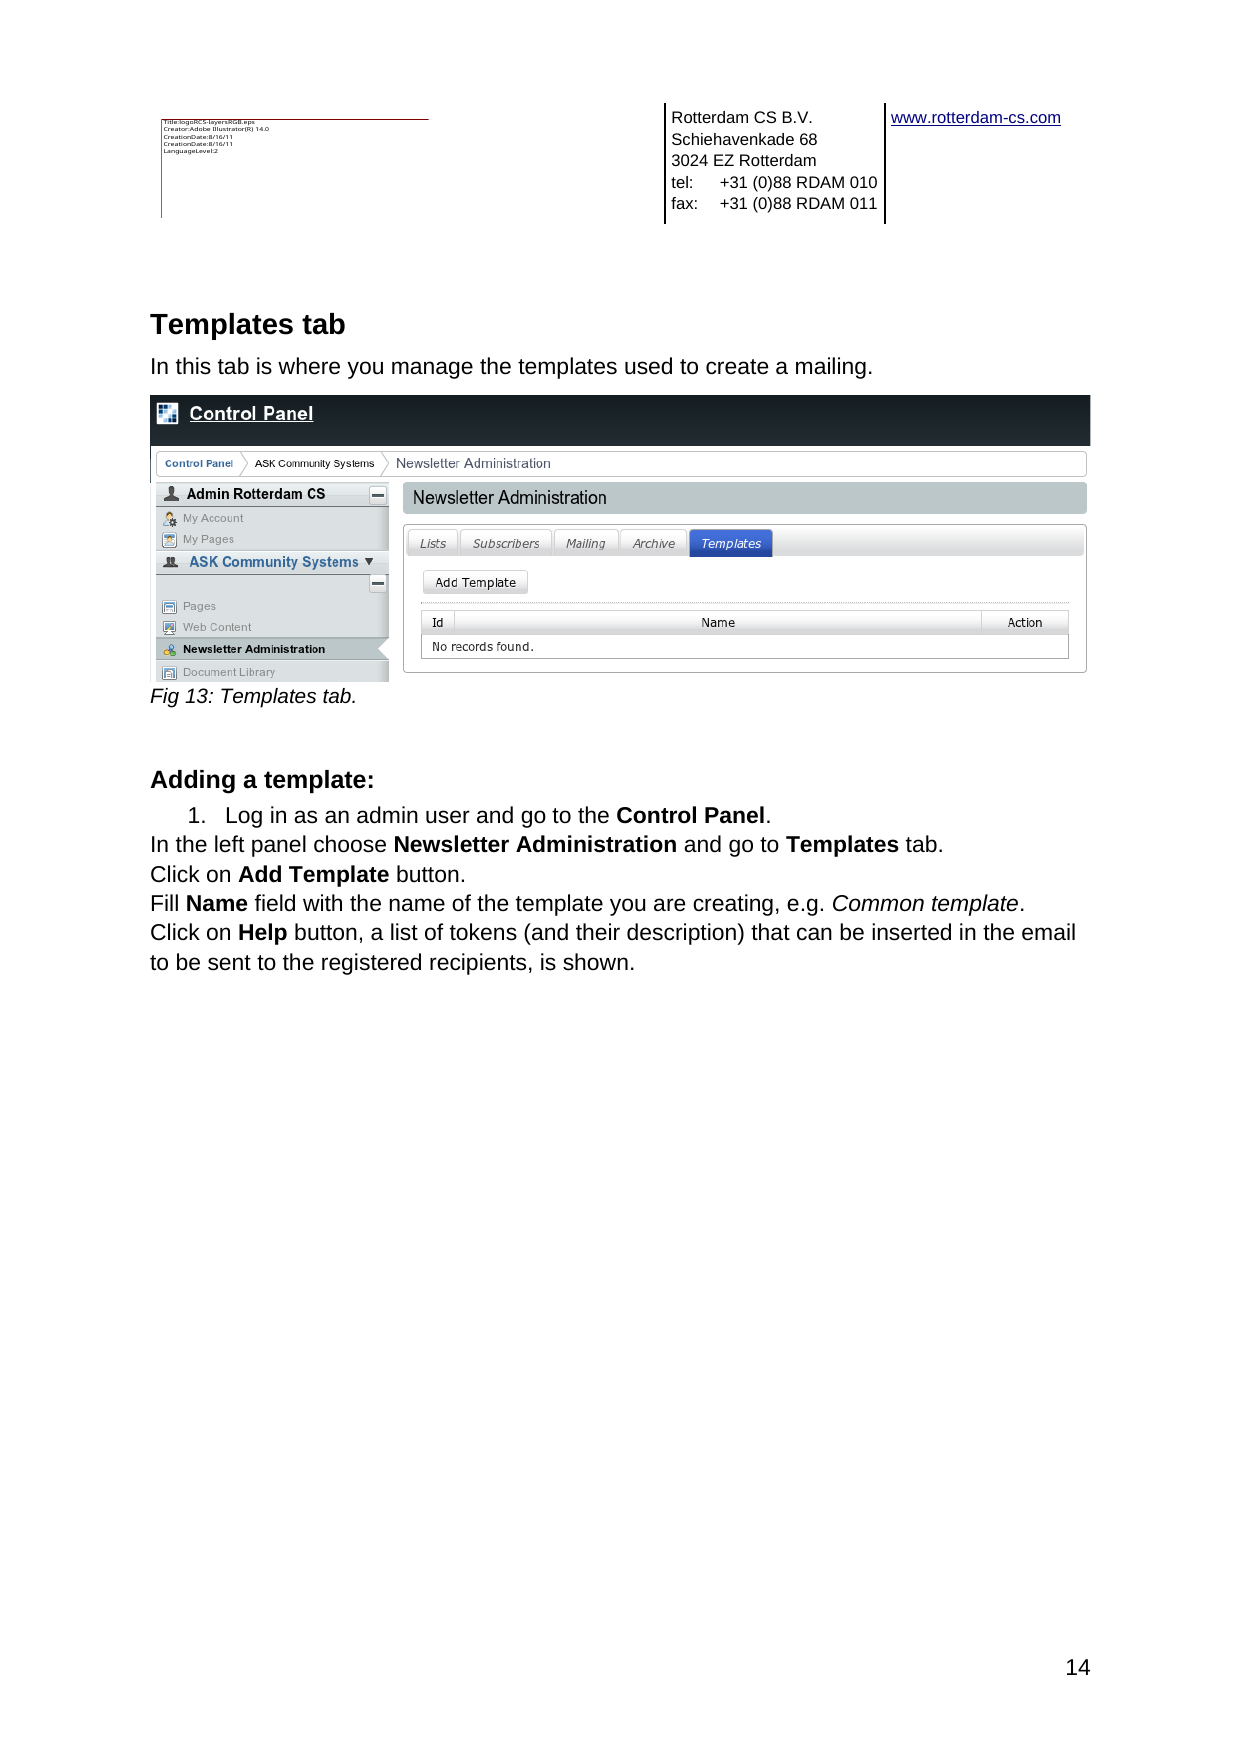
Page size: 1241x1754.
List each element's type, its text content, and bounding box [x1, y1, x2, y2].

text Fig 13: Templates tab. [150, 682, 1091, 708]
list Log in as an admin user and go to the Control Panel. [187, 803, 1091, 828]
subtitle Templates tab [150, 308, 1091, 341]
subtitle Click on Help button, a list of tokens (and their description) that can be inserted in the email to be sent to the registered recipients, is shown. [150, 920, 1091, 975]
subtitle In this tab is where you manage the templates used to create a mailing. [150, 354, 1091, 379]
picture [150, 395, 1091, 682]
subtitle Adding a template: [150, 766, 1091, 794]
subtitle Fill Name field with the name of the template you are creating, e.g. Common template. [150, 891, 1091, 916]
subtitle In the left panel choose Newsletter Administration and go to Templates tab. [150, 832, 1091, 858]
subtitle Click on Add Template button. [150, 861, 1091, 887]
